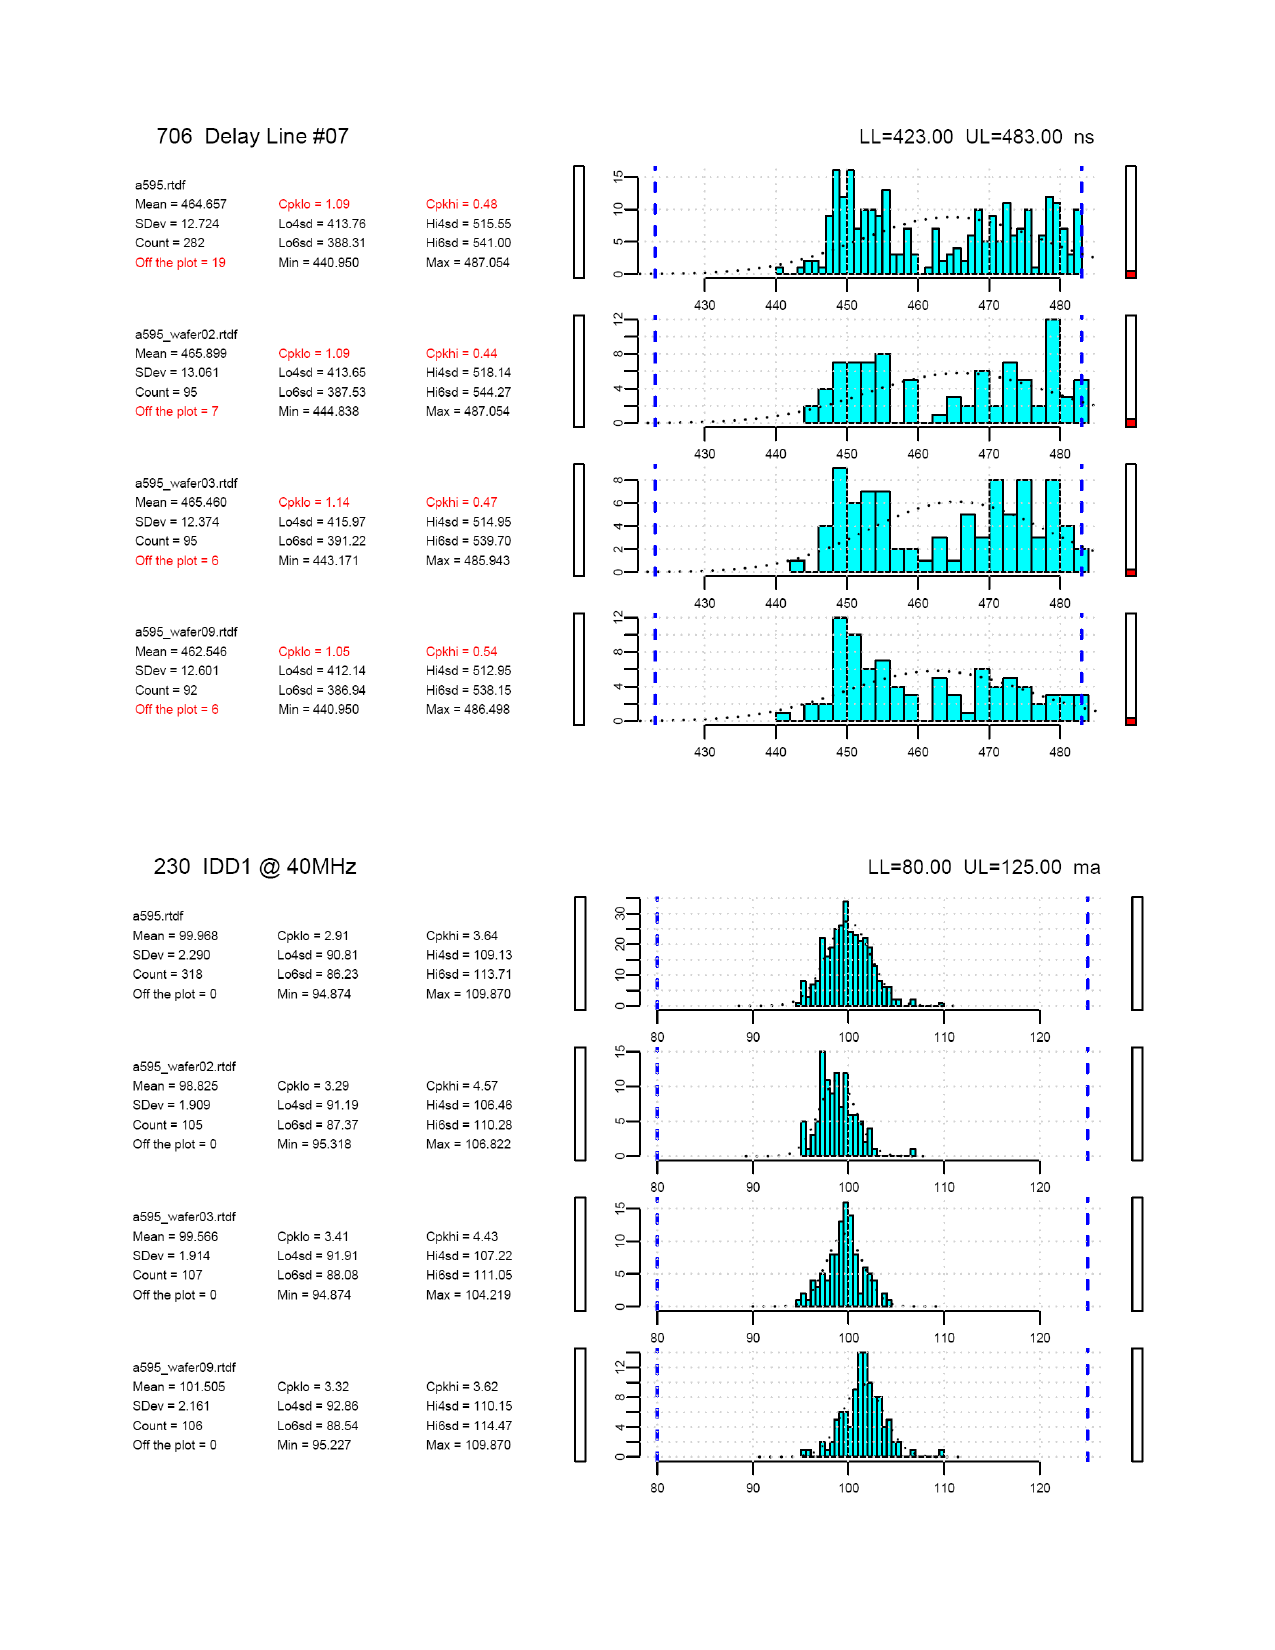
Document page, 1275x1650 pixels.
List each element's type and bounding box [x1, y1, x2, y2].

picture [118, 844, 1157, 1506]
picture [118, 118, 1157, 765]
